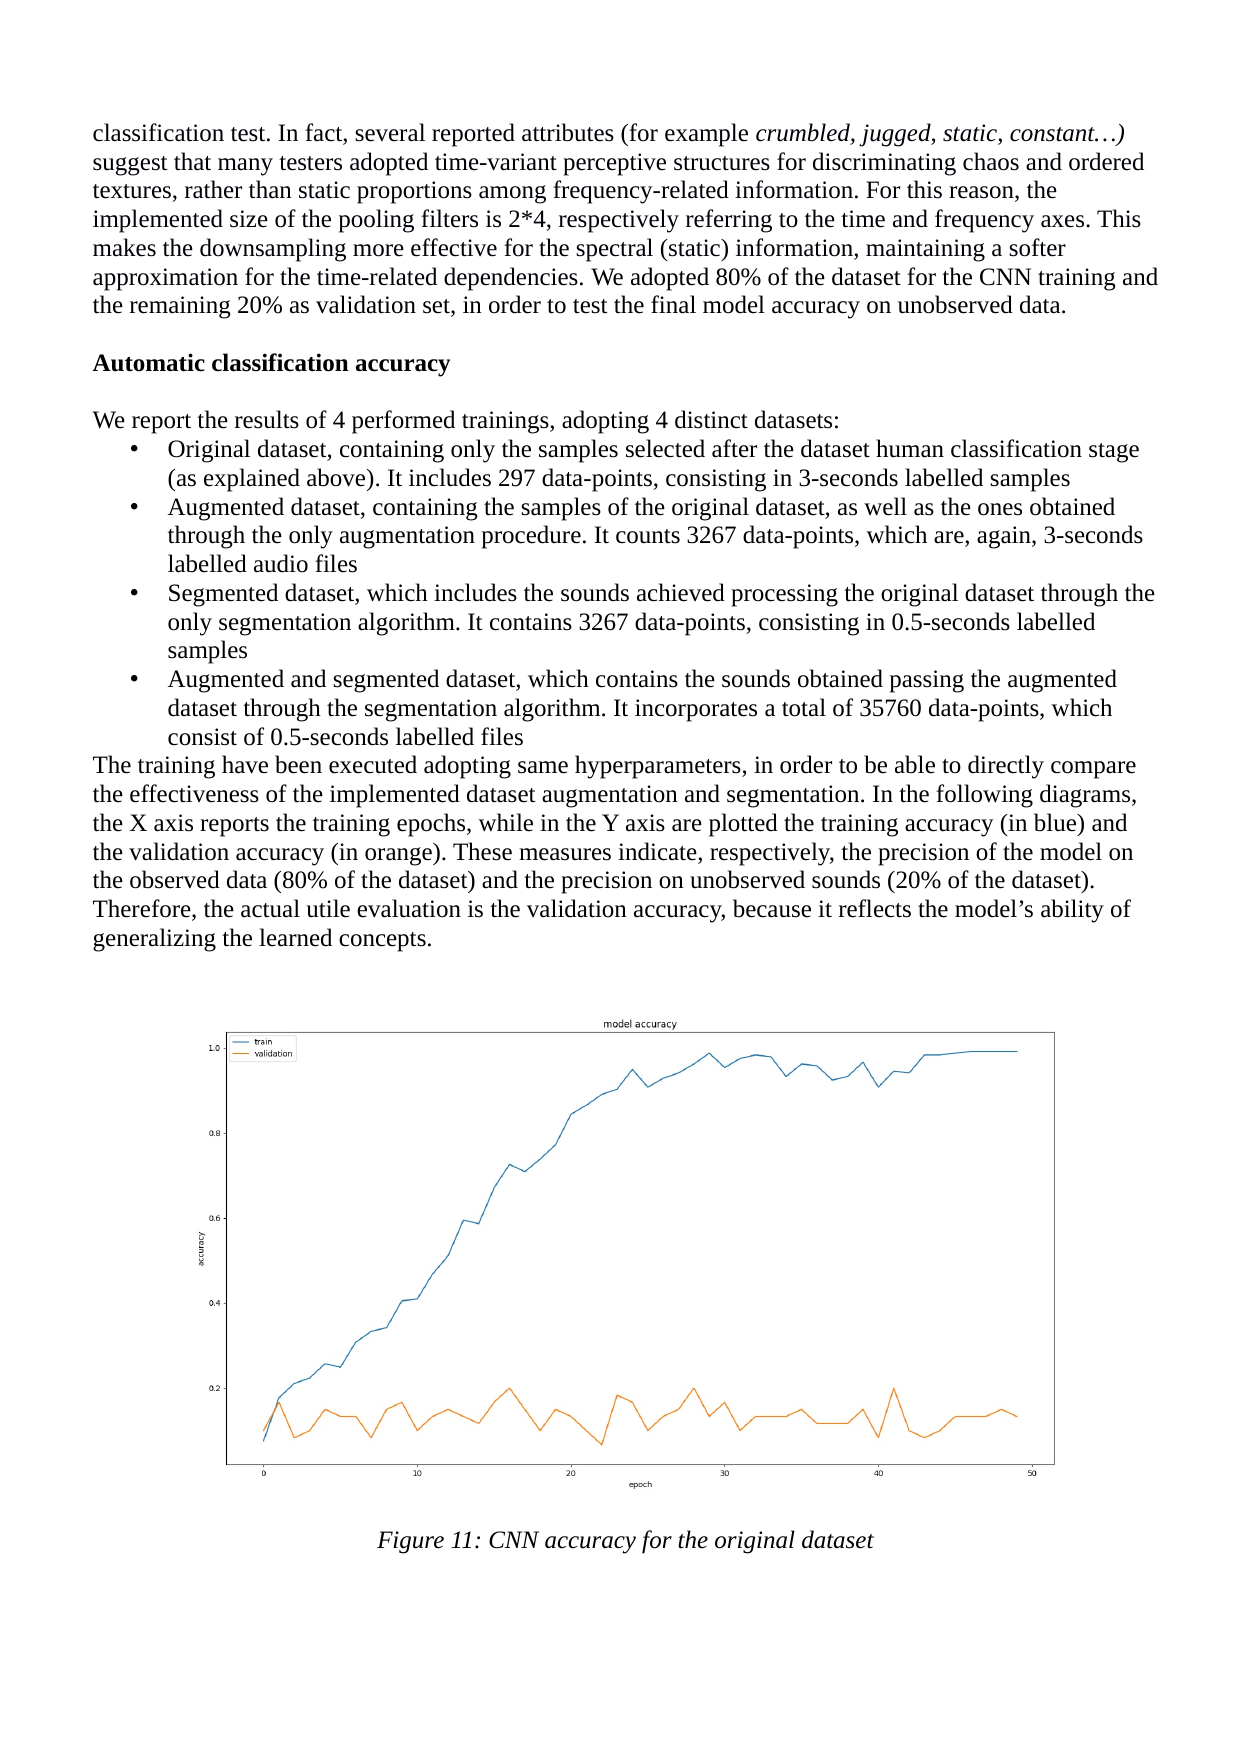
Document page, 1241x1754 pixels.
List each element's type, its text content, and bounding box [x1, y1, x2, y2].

list Original dataset, containing only the samples selected after the dataset human classification stage (as explained above). It includes 297 data-points, consisting in 3-seconds labelled samples [130, 434, 1160, 492]
list Augmented and segmented dataset, which contains the sounds obtained passing the augmented dataset through the segmentation algorithm. It incorporates a total of 35760 data-points, which consist of 0.5-seconds labelled files [130, 664, 1160, 751]
picture [92, 964, 1161, 1526]
text Figure 11: CNN accuracy for the original dataset [92, 1526, 1160, 1554]
text We report the results of 4 performed trainings, adopting 4 distinct datasets: [92, 406, 1160, 434]
text The training have been executed adopting same hyperparameters, in order to be able to directly compare the effectiveness of the implemented dataset augmentation and segmentation. In the following diagrams, the X axis reports the training epochs, while in the Y axis are plotted the training accuracy (in blue) and the validation accuracy (in orange). These measures indicate, respectively, the precision of the model on the observed data (80% of the dataset) and the precision on unobserved sounds (20% of the dataset). Therefore, the actual utile evaluation is the validation accuracy, because it reflects the model’s ability of generalizing the learned concepts. [92, 751, 1160, 952]
list Segmented dataset, which includes the sounds achieved processing the original dataset through the only segmentation algorithm. It contains 3267 data-points, consisting in 0.5-seconds labelled samples [130, 578, 1160, 664]
list Augmented dataset, containing the samples of the original dataset, as well as the ones obtained through the only augmentation procedure. It counts 3267 data-points, which are, again, 3-seconds labelled audio files [130, 492, 1160, 578]
text Automatic classification accuracy [92, 348, 1160, 377]
text classification test. In fact, several reported attributes (for example crumbled, jugged, static, constant…) suggest that many testers adopted time-variant perceptive structures for discriminating chaos and ordered textures, rather than static proportions among frequency-related information. For this reason, the implemented size of the pooling filters is 2*4, respectively referring to the time and frequency axes. This makes the downsampling more effective for the spectral (static) information, maintaining a softer approximation for the time-related dependencies. We adopted 80% of the dataset for the CNN training and the remaining 20% as validation set, in order to test the final model accuracy on unobserved data. [92, 118, 1160, 319]
